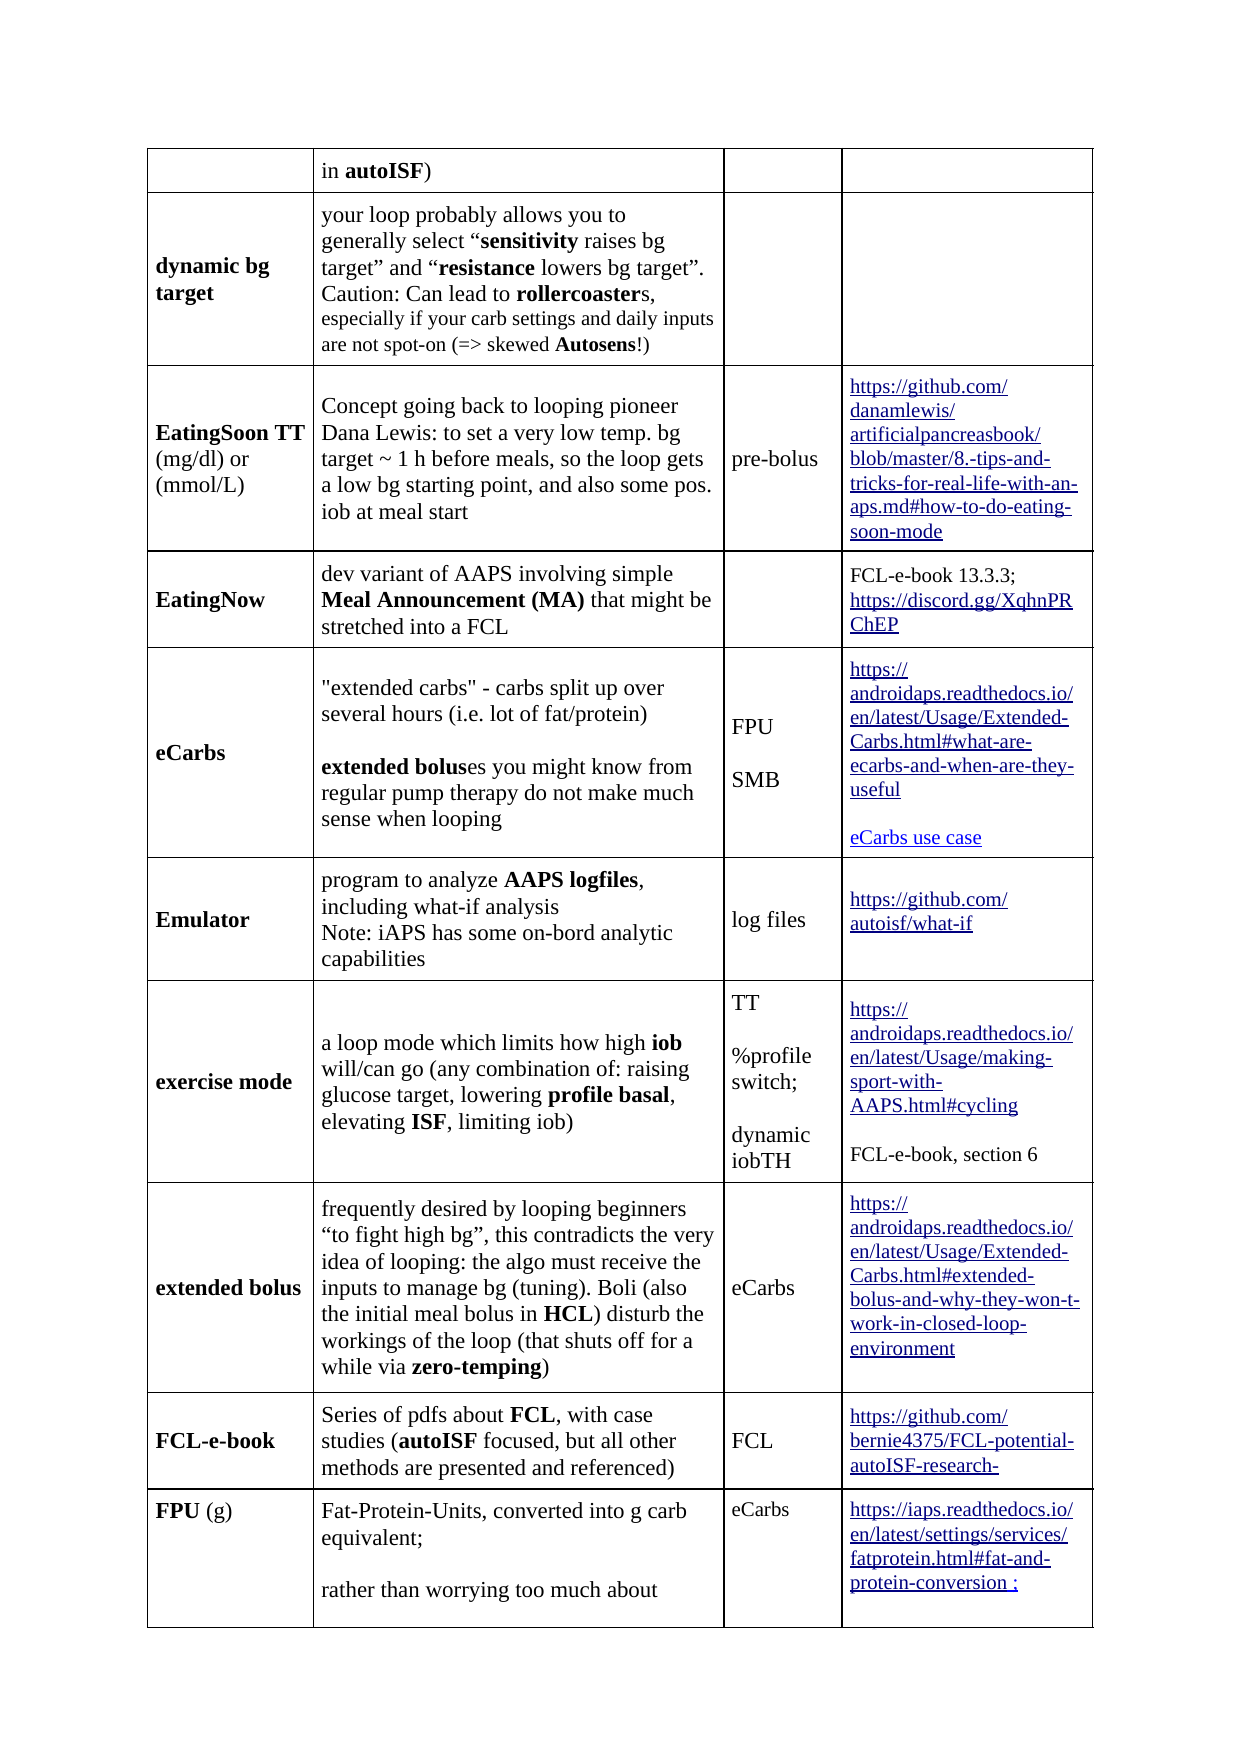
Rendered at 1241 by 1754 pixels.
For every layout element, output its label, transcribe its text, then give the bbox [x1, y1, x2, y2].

table_cell "extended carbs" - carbs split up over several hours (i.e. lot of fat/protein) extended boluses you might know from regular pump therapy do not make much sense when looping [314, 648, 723, 857]
table_cell Series of pdfs about FCL, with case studies (autoISF focused, but all other methods are presented and referenced) [314, 1393, 723, 1488]
table_cell https://androidaps.readthedocs.io/en/latest/Usage/Extended-Carbs.html#what-are-ecarbs-and-when-are-they-useful eCarbs use case [843, 648, 1092, 857]
table_cell https://iaps.readthedocs.io/en/latest/settings/services/fatprotein.html#fat-and-protein-conversion ; [843, 1490, 1092, 1627]
table_cell FPU SMB [725, 648, 841, 857]
table_cell Concept going back to looping pioneer Dana Lewis: to set a very low temp. bg target ~ 1 h before meals, so the loop gets a low bg starting point, and also some pos. iob at meal start [314, 366, 723, 550]
table_cell eCarbs [148, 648, 313, 857]
table_cell [843, 193, 1092, 364]
table_cell eCarbs [725, 1490, 841, 1627]
table_cell in autoISF) [314, 149, 723, 191]
table_cell Emulator [148, 858, 313, 979]
table_cell eCarbs [725, 1183, 841, 1391]
table_cell FCL [725, 1393, 841, 1488]
table_cell dynamic bg target [148, 193, 313, 364]
table_cell https://androidaps.readthedocs.io/en/latest/Usage/Extended-Carbs.html#extended-bolus-and-why-they-won-t-work-in-closed-loop-environment [843, 1183, 1092, 1391]
table_cell pre-bolus [725, 366, 841, 550]
table_cell exercise mode [148, 981, 313, 1181]
table_cell [725, 149, 841, 191]
table_cell [843, 149, 1092, 191]
table_cell [148, 149, 313, 191]
table_cell EatingSoon TT (mg/dl) or (mmol/L) [148, 366, 313, 550]
table_cell https://github.com/autoisf/what-if [843, 858, 1092, 979]
table_cell https://github.com/bernie4375/FCL-potential-autoISF-research- [843, 1393, 1092, 1488]
table_cell [725, 552, 841, 647]
table_cell FCL-e-book [148, 1393, 313, 1488]
table_cell https://github.com/danamlewis/artificialpancreasbook/blob/master/8.-tips-and-tricks-for-real-life-with-an-aps.md#how-to-do-eating-soon-mode [843, 366, 1092, 550]
table_cell TT %profile switch; dynamic iobTH [725, 981, 841, 1181]
table_cell a loop mode which limits how high iob will/can go (any combination of: raising glucose target, lowering profile basal, elevating ISF, limiting iob) [314, 981, 723, 1181]
table_cell dev variant of AAPS involving simple Meal Announcement (MA) that might be stretched into a FCL [314, 552, 723, 647]
table_cell program to analyze AAPS logfiles, including what-if analysis Note: iAPS has some on-bord analytic capabilities [314, 858, 723, 979]
table_cell https://androidaps.readthedocs.io/en/latest/Usage/making-sport-with-AAPS.html#cycling FCL-e-book, section 6 [843, 981, 1092, 1181]
table_cell EatingNow [148, 552, 313, 647]
table_cell FPU (g) [148, 1490, 313, 1627]
table_cell Fat-Protein-Units, converted into g carb equivalent; rather than worrying too much about [314, 1490, 723, 1627]
table_cell frequently desired by looping beginners “to fight high bg”, this contradicts the very idea of looping: the algo must receive the inputs to manage bg (tuning). Boli (also the initial meal bolus in HCL) disturb the workings of the loop (that shuts off for a while via zero-temping) [314, 1183, 723, 1391]
table_cell extended bolus [148, 1183, 313, 1391]
table_cell your loop probably allows you to generally select “sensitivity raises bg target” and “resistance lowers bg target”. Caution: Can lead to rollercoasters, especially if your carb settings and daily inputs are not spot-on (=> skewed Autosens!) [314, 193, 723, 364]
table_cell log files [725, 858, 841, 979]
table_cell [725, 193, 841, 364]
table_cell FCL-e-book 13.3.3; https://discord.gg/XqhnPRChEP [843, 552, 1092, 647]
